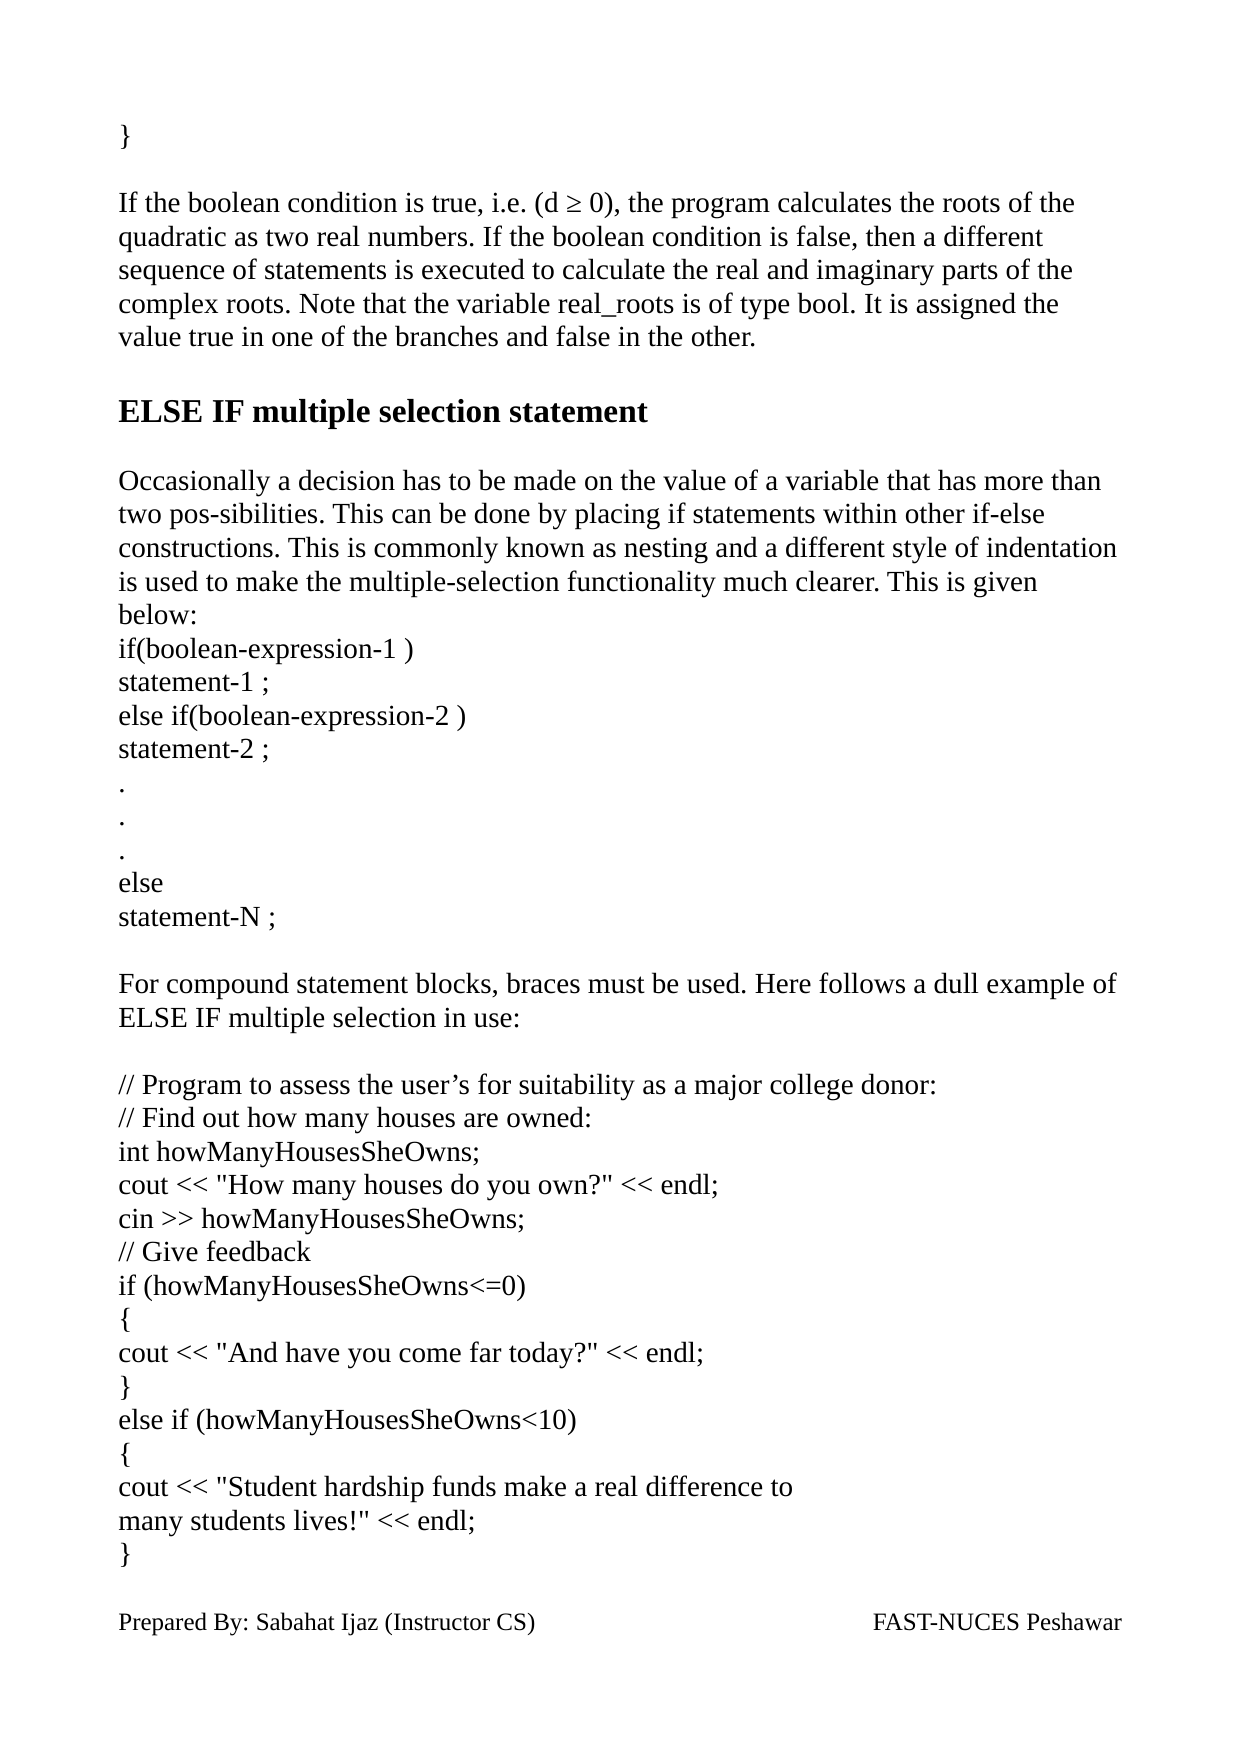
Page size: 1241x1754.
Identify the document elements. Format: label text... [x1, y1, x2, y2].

text if (howManyHousesSheOwns<=0) [118, 1268, 1122, 1302]
text // Give feedback [118, 1234, 1122, 1268]
text statement-N ; [118, 899, 1122, 933]
text Occasionally a decision has to be made on the value of a variable that has more than two pos-sibilities. This can be done by placing if statements within other if-else constructions. This is commonly known as nesting and a different style of indentation is used to make the multiple-selection functionality much clearer. This is given below: [118, 463, 1122, 631]
text many students lives!" << endl; [118, 1503, 1122, 1536]
text cout << "How many houses do you own?" << endl; [118, 1167, 1122, 1201]
text cout << "Student hardship funds make a real difference to [118, 1469, 1122, 1503]
text if(boolean-expression-1 ) [118, 631, 1122, 664]
text statement-1 ; [118, 664, 1122, 698]
text . [118, 765, 1122, 798]
text statement-2 ; [118, 731, 1122, 765]
text } [118, 118, 1122, 152]
text } [118, 1536, 1122, 1570]
text // Find out how many houses are owned: [118, 1100, 1122, 1134]
text else if(boolean-expression-2 ) [118, 698, 1122, 731]
text cin >> howManyHousesSheOwns; [118, 1201, 1122, 1234]
text { [118, 1436, 1122, 1469]
text } [118, 1369, 1122, 1402]
text { [118, 1302, 1122, 1335]
text . [118, 832, 1122, 866]
text ELSE IF multiple selection statement [118, 391, 1122, 429]
text else [118, 866, 1122, 899]
text // Program to assess the user’s for suitability as a major college donor: [118, 1067, 1122, 1100]
text For compound statement blocks, braces must be used. Here follows a dull example of ELSE IF multiple selection in use: [118, 966, 1122, 1033]
text If the boolean condition is true, i.e. (d ≥ 0), the program calculates the roots of the quadratic as two real numbers. If the boolean condition is false, then a different sequence of statements is executed to calculate the real and imaginary parts of the complex roots. Note that the variable real_roots is of type bool. It is assigned the value true in one of the branches and false in the other. [118, 185, 1122, 353]
text else if (howManyHousesSheOwns<10) [118, 1402, 1122, 1436]
text int howManyHousesSheOwns; [118, 1134, 1122, 1167]
text cout << "And have you come far today?" << endl; [118, 1335, 1122, 1369]
text . [118, 798, 1122, 832]
